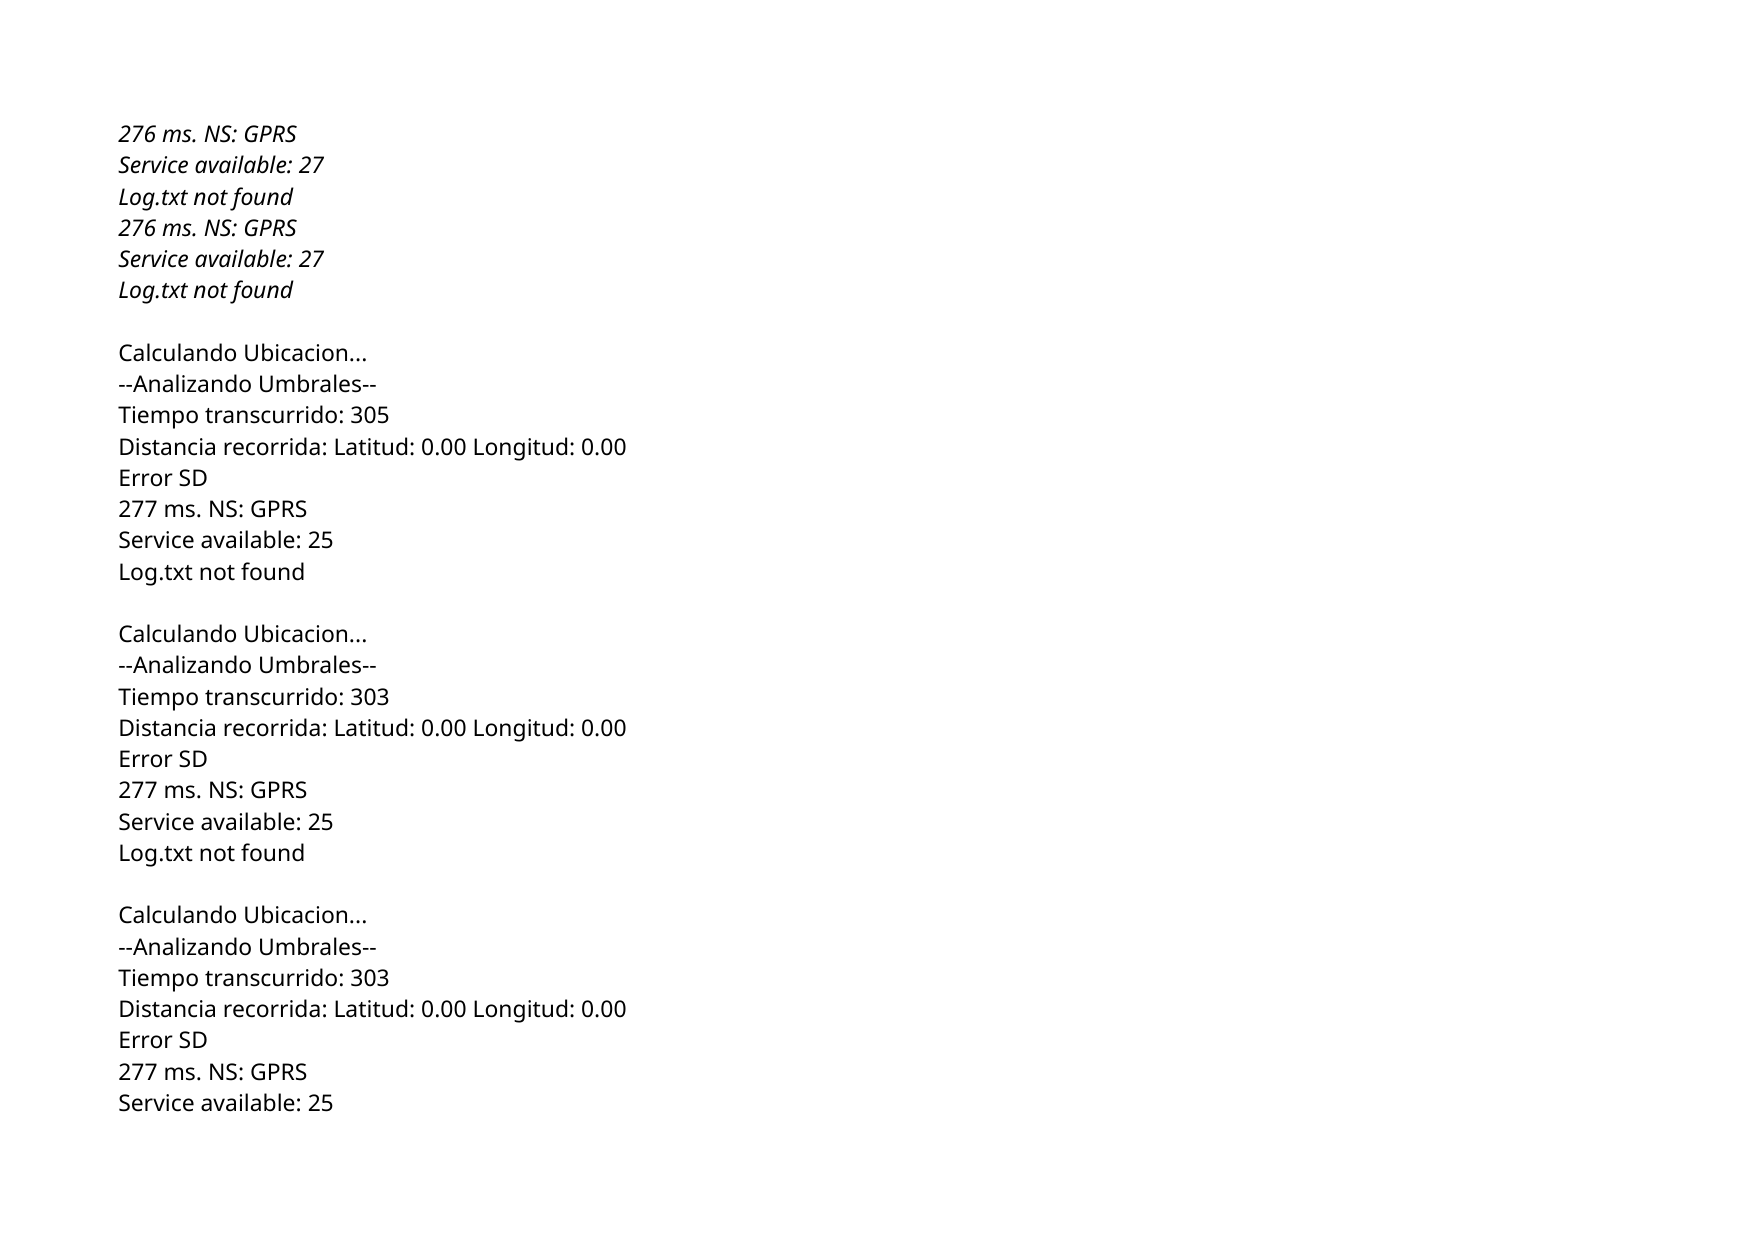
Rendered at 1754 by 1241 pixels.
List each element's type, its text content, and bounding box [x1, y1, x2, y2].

text --Analizando Umbrales-- [118, 931, 1635, 962]
text Error SD [118, 1024, 1635, 1056]
text --Analizando Umbrales-- [118, 368, 1635, 399]
text Distancia recorrida: Latitud: 0.00 Longitud: 0.00 [118, 431, 1635, 462]
text Service available: 27 [118, 243, 1635, 274]
text Log.txt not found [118, 837, 1635, 868]
text 276 ms. NS: GPRS [118, 212, 1635, 243]
text Tiempo transcurrido: 303 [118, 962, 1635, 993]
text Error SD [118, 743, 1635, 774]
text Tiempo transcurrido: 303 [118, 681, 1635, 712]
text Distancia recorrida: Latitud: 0.00 Longitud: 0.00 [118, 993, 1635, 1024]
text 277 ms. NS: GPRS [118, 493, 1635, 524]
text Service available: 25 [118, 806, 1635, 837]
text Tiempo transcurrido: 305 [118, 399, 1635, 431]
text Service available: 25 [118, 524, 1635, 556]
text 277 ms. NS: GPRS [118, 774, 1635, 806]
text Calculando Ubicacion... [118, 899, 1635, 931]
text Log.txt not found [118, 556, 1635, 587]
text Service available: 25 [118, 1087, 1635, 1118]
text Service available: 27 [118, 149, 1635, 181]
text Distancia recorrida: Latitud: 0.00 Longitud: 0.00 [118, 712, 1635, 743]
text 276 ms. NS: GPRS [118, 118, 1635, 149]
text Log.txt not found [118, 181, 1635, 212]
text Error SD [118, 462, 1635, 493]
text 277 ms. NS: GPRS [118, 1056, 1635, 1087]
text Calculando Ubicacion... [118, 618, 1635, 649]
text Log.txt not found [118, 274, 1635, 306]
text --Analizando Umbrales-- [118, 649, 1635, 681]
text Calculando Ubicacion... [118, 337, 1635, 368]
